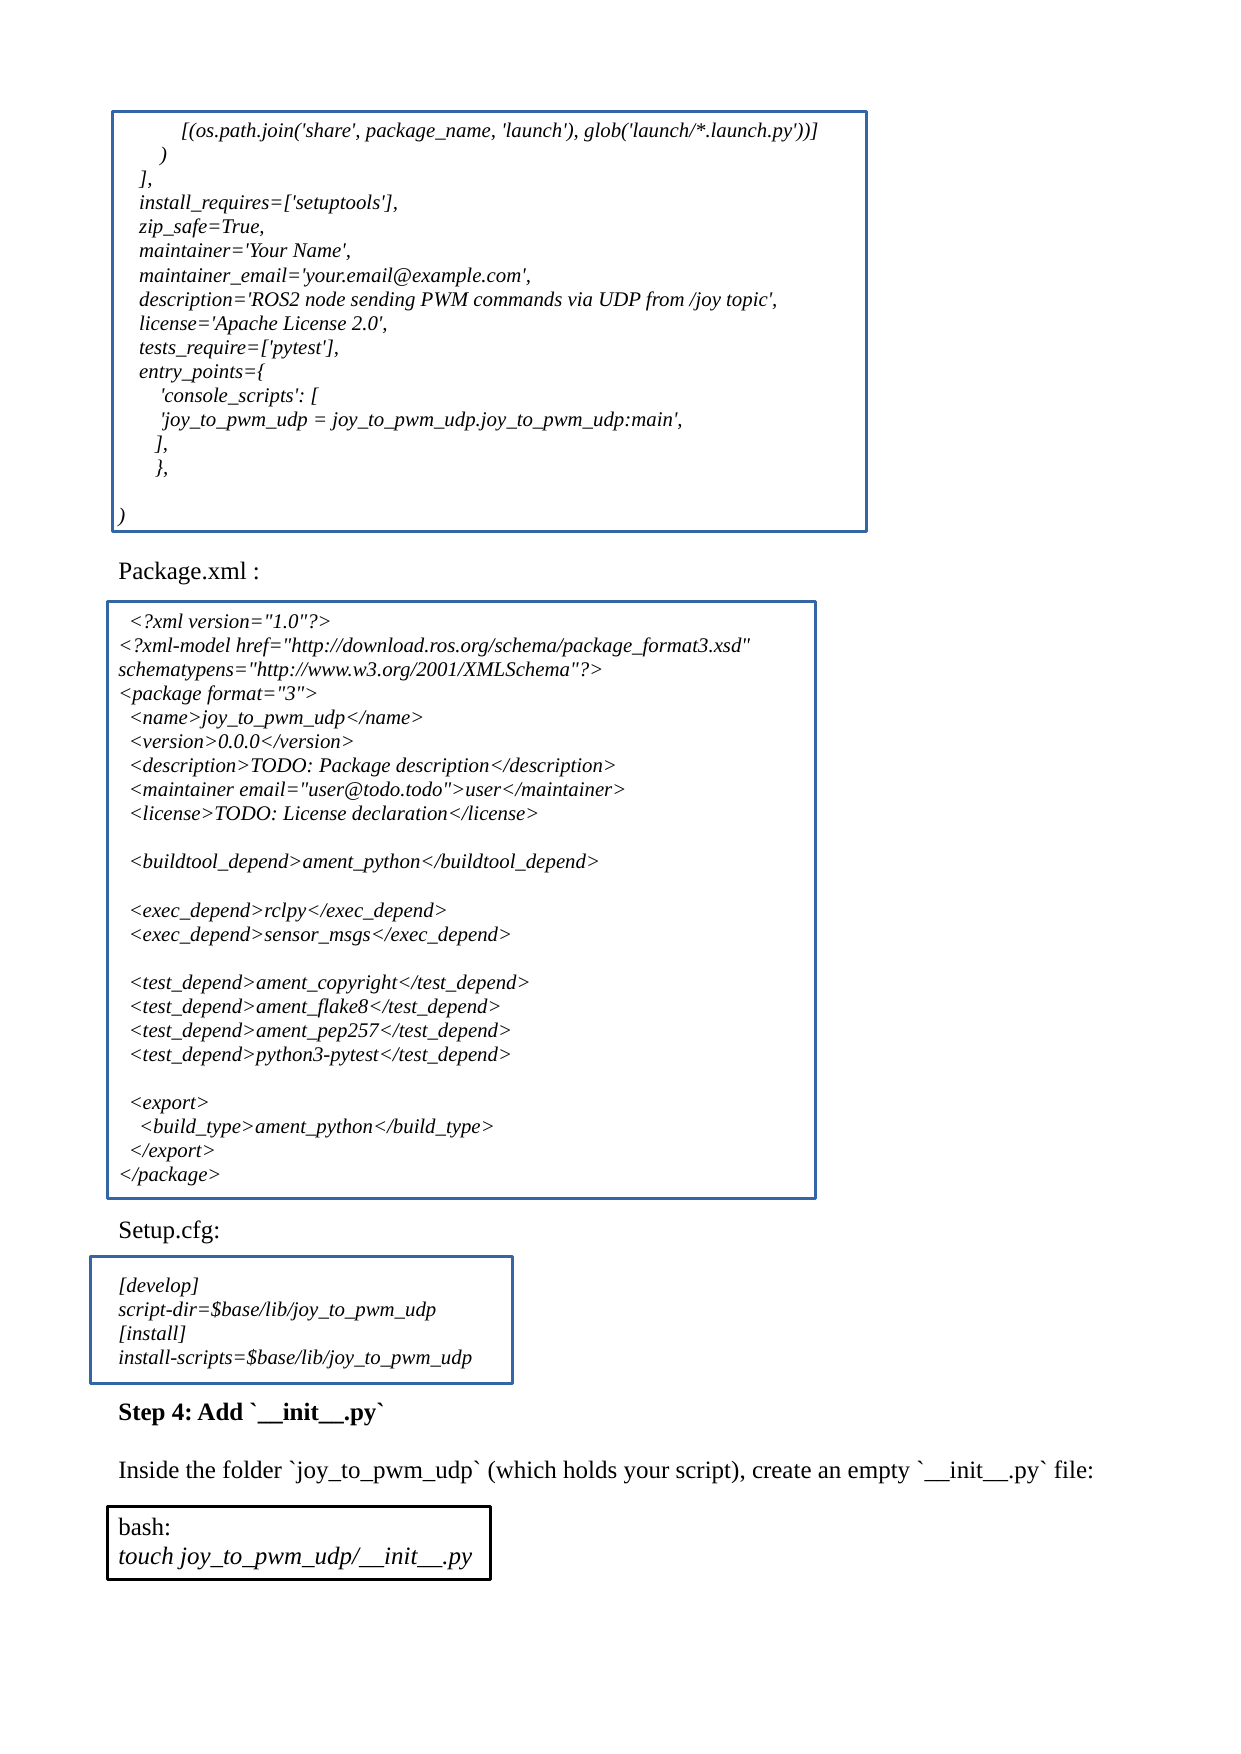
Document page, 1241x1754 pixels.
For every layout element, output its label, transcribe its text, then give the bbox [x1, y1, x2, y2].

text [817, 1114, 1122, 1138]
text description='ROS2 node sending PWM commands via UDP from /joy topic', [118, 287, 865, 311]
text <test_depend>python3-pytest</test_depend> [118, 1042, 814, 1066]
text [817, 729, 1122, 753]
text <build_type>ament_python</build_type> [118, 1114, 814, 1138]
text [514, 1345, 1122, 1369]
text <export> [118, 1090, 814, 1114]
text entry_points={ [118, 359, 865, 383]
text [868, 142, 1122, 166]
text [868, 311, 1122, 335]
text <description>TODO: Package description</description> [118, 753, 814, 777]
text [817, 1090, 1122, 1114]
text [817, 609, 1122, 633]
text ], [118, 431, 865, 455]
text 'joy_to_pwm_udp = joy_to_pwm_udp.joy_to_pwm_udp:main', [118, 407, 865, 431]
text [868, 287, 1122, 311]
text <?xml version="1.0"?> [118, 609, 814, 633]
text <test_depend>ament_copyright</test_depend> [118, 970, 814, 994]
text Step 4: Add `__init__.py` [118, 1397, 1122, 1426]
text <maintainer email="user@todo.todo">user</maintainer> [118, 777, 814, 801]
text bash: [118, 1512, 489, 1541]
text [817, 1138, 1122, 1162]
text [817, 1018, 1122, 1042]
text ) [118, 142, 865, 166]
text [868, 190, 1122, 214]
text </export> [118, 1138, 814, 1162]
text <?xml-model href="http://download.ros.org/schema/package_format3.xsd" schematypens="http://www.w3.org/2001/XMLSchema"?> [118, 633, 814, 681]
text [868, 262, 1122, 287]
text [817, 777, 1122, 801]
text [868, 335, 1122, 359]
text tests_require=['pytest'], [118, 335, 865, 359]
text <exec_depend>sensor_msgs</exec_depend> [118, 922, 814, 946]
text [868, 118, 1122, 142]
text [514, 1297, 1122, 1321]
text <exec_depend>rclpy</exec_depend> [118, 897, 814, 922]
text maintainer='Your Name', [118, 238, 865, 262]
text [817, 705, 1122, 729]
text [817, 994, 1122, 1018]
text [install] [118, 1321, 511, 1345]
text [817, 801, 1122, 825]
text maintainer_email='your.email@example.com', [118, 262, 865, 287]
text [817, 633, 1122, 681]
text touch joy_to_pwm_udp/__init__.py [118, 1541, 489, 1570]
text <buildtool_depend>ament_python</buildtool_depend> [118, 849, 814, 873]
text [868, 359, 1122, 383]
text <name>joy_to_pwm_udp</name> [118, 705, 814, 729]
text license='Apache License 2.0', [118, 311, 865, 335]
text <license>TODO: License declaration</license> [118, 801, 814, 825]
text [868, 431, 1122, 455]
text [492, 1541, 1122, 1570]
text [868, 214, 1122, 238]
text [868, 503, 1122, 527]
text ) [118, 503, 865, 527]
text [868, 166, 1122, 190]
text zip_safe=True, [118, 214, 865, 238]
text <version>0.0.0</version> [118, 729, 814, 753]
text script-dir=$base/lib/joy_to_pwm_udp [118, 1297, 511, 1321]
text [817, 897, 1122, 922]
text <test_depend>ament_pep257</test_depend> [118, 1018, 814, 1042]
text [868, 238, 1122, 262]
text [868, 455, 1122, 479]
text Setup.cfg: [118, 1215, 1122, 1244]
text [868, 407, 1122, 431]
text [817, 1042, 1122, 1066]
text [(os.path.join('share', package_name, 'launch'), glob('launch/*.launch.py'))] [118, 118, 865, 142]
text [514, 1321, 1122, 1345]
text Inside the folder `joy_to_pwm_udp` (which holds your script), create an empty `__init__.py` file: [118, 1455, 1122, 1484]
text [817, 922, 1122, 946]
text [868, 383, 1122, 407]
text [817, 1162, 1122, 1186]
text </package> [118, 1162, 814, 1186]
text [817, 970, 1122, 994]
text }, [118, 455, 865, 479]
text [492, 1512, 1122, 1541]
text [817, 849, 1122, 873]
text install_requires=['setuptools'], [118, 190, 865, 214]
text ], [118, 166, 865, 190]
text <test_depend>ament_flake8</test_depend> [118, 994, 814, 1018]
text Package.xml : [118, 556, 1122, 585]
text 'console_scripts': [ [118, 383, 865, 407]
text [817, 753, 1122, 777]
text [develop] [118, 1272, 511, 1297]
text [817, 681, 1122, 705]
text install-scripts=$base/lib/joy_to_pwm_udp [118, 1345, 511, 1369]
text [514, 1272, 1122, 1297]
text <package format="3"> [118, 681, 814, 705]
